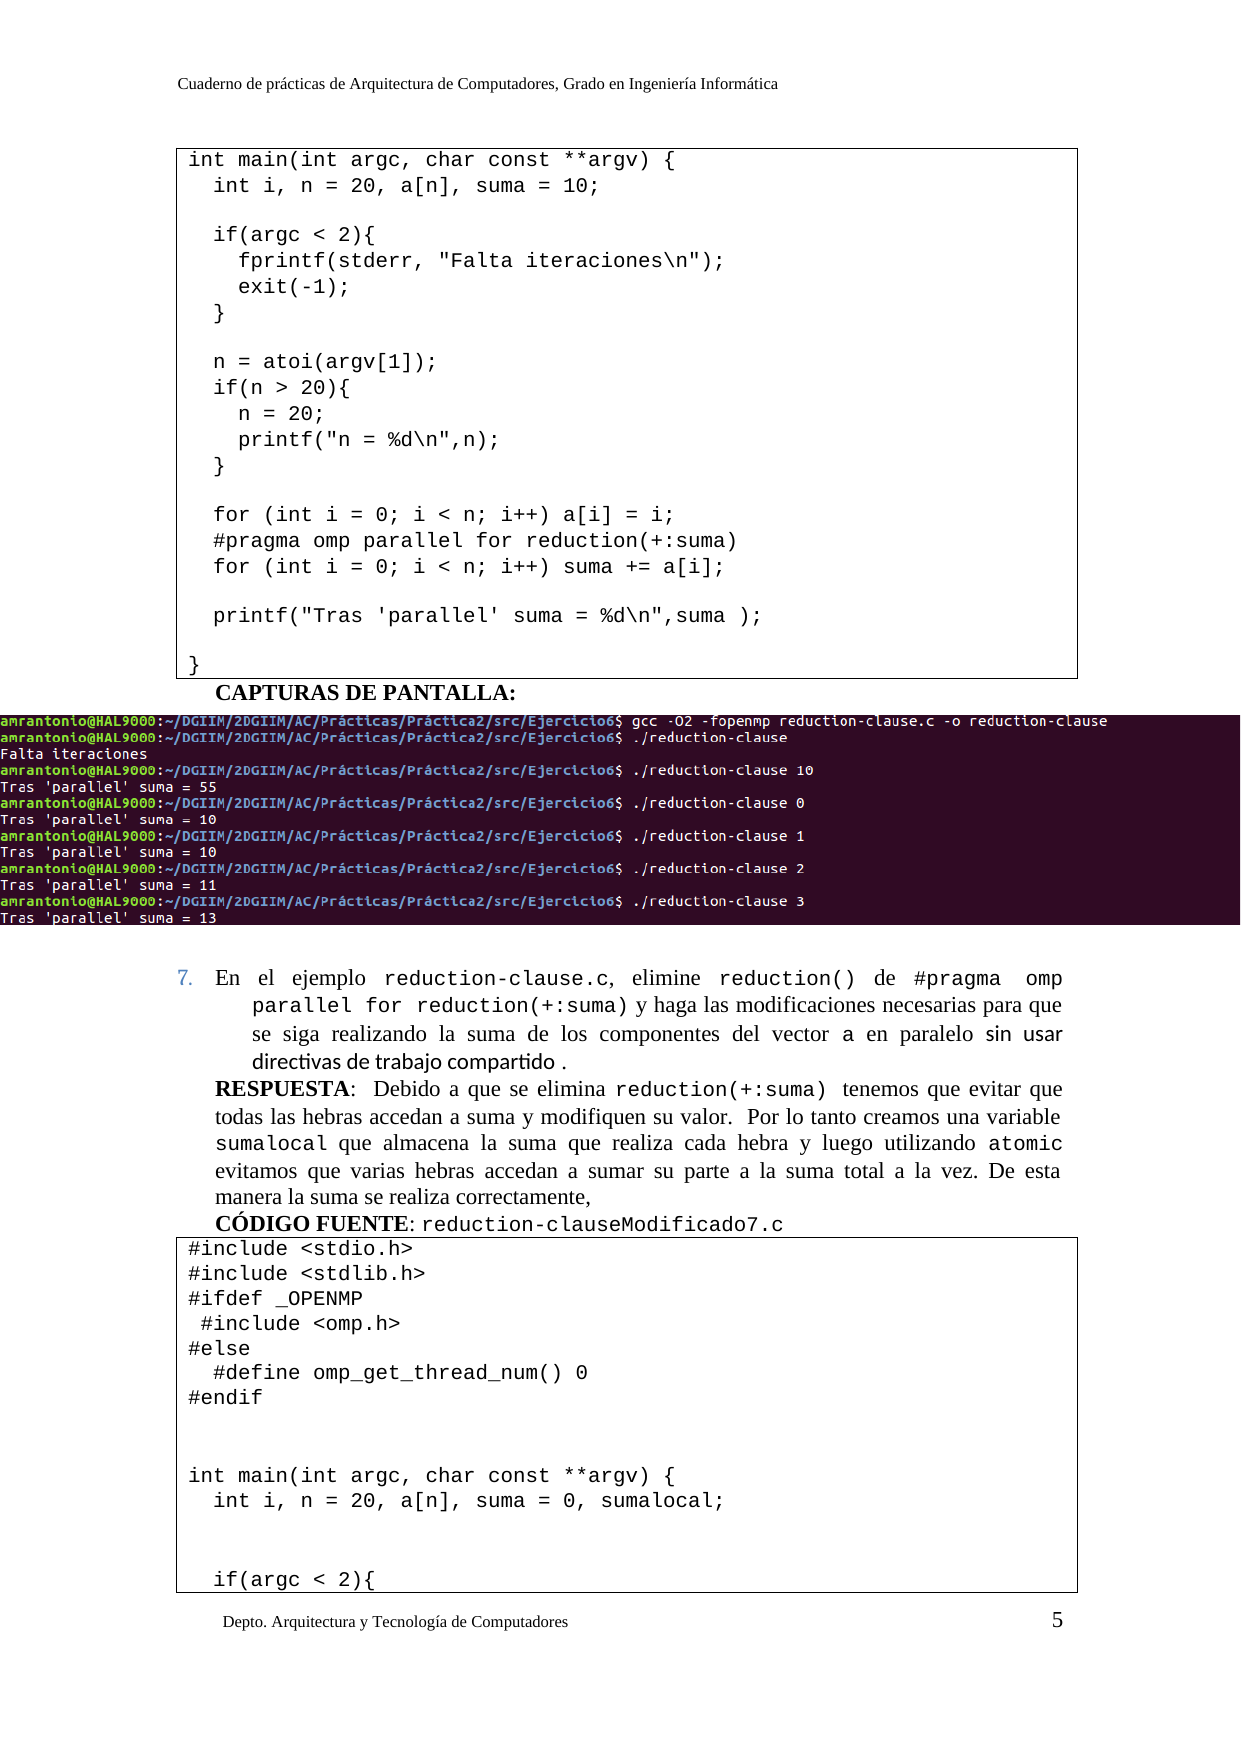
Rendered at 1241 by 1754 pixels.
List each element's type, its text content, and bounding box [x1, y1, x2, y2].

text CÓDIGO FUENTE: reduction-clauseModificado7.c [215, 1210, 1063, 1237]
table_header int main(int argc, char const **argv) { int i, n = 20, a[n], suma = 10; if(argc < 2){ fprintf(stderr, "Falta iteraciones\n"); exit(-1); } n = atoi(argv[1]); if(n > 20){ n = 20; printf("n = %d\n",n); } for (int i = 0; i < n; i++) a[i] = i; #pragma omp parallel for reduction(+:suma) for (int i = 0; i < n; i++) suma += a[i]; printf("Tras 'parallel' suma = %d\n",suma ); } [177, 149, 1077, 678]
text CAPTURAS DE PANTALLA: [215, 679, 1063, 706]
text RESPUESTA: Debido a que se elimina reduction(+:suma) tenemos que evitar que todas las hebras accedan a suma y modifiquen su valor. Por lo tanto creamos una variable sumalocal que almacena la suma que realiza cada hebra y luego utilizando atomic evitamos que varias hebras accedan a sumar su parte a la suma total a la vez. De esta manera la suma se realiza correctamente, [215, 1075, 1063, 1210]
list En el ejemplo reduction-clause.c, elimine reduction() de #pragma omp parallel for reduction(+:suma) y haga las modificaciones necesarias para que se siga realizando la suma de los componentes del vector a en paralelo sin usar directivas de trabajo compartido . [177, 964, 1063, 1075]
table_header #include <stdio.h> #include <stdlib.h> #ifdef _OPENMP #include <omp.h> #else #define omp_get_thread_num() 0 #endif int main(int argc, char const **argv) { int i, n = 20, a[n], suma = 0, sumalocal; if(argc < 2){ [177, 1238, 1077, 1592]
picture [0, 715, 1241, 925]
